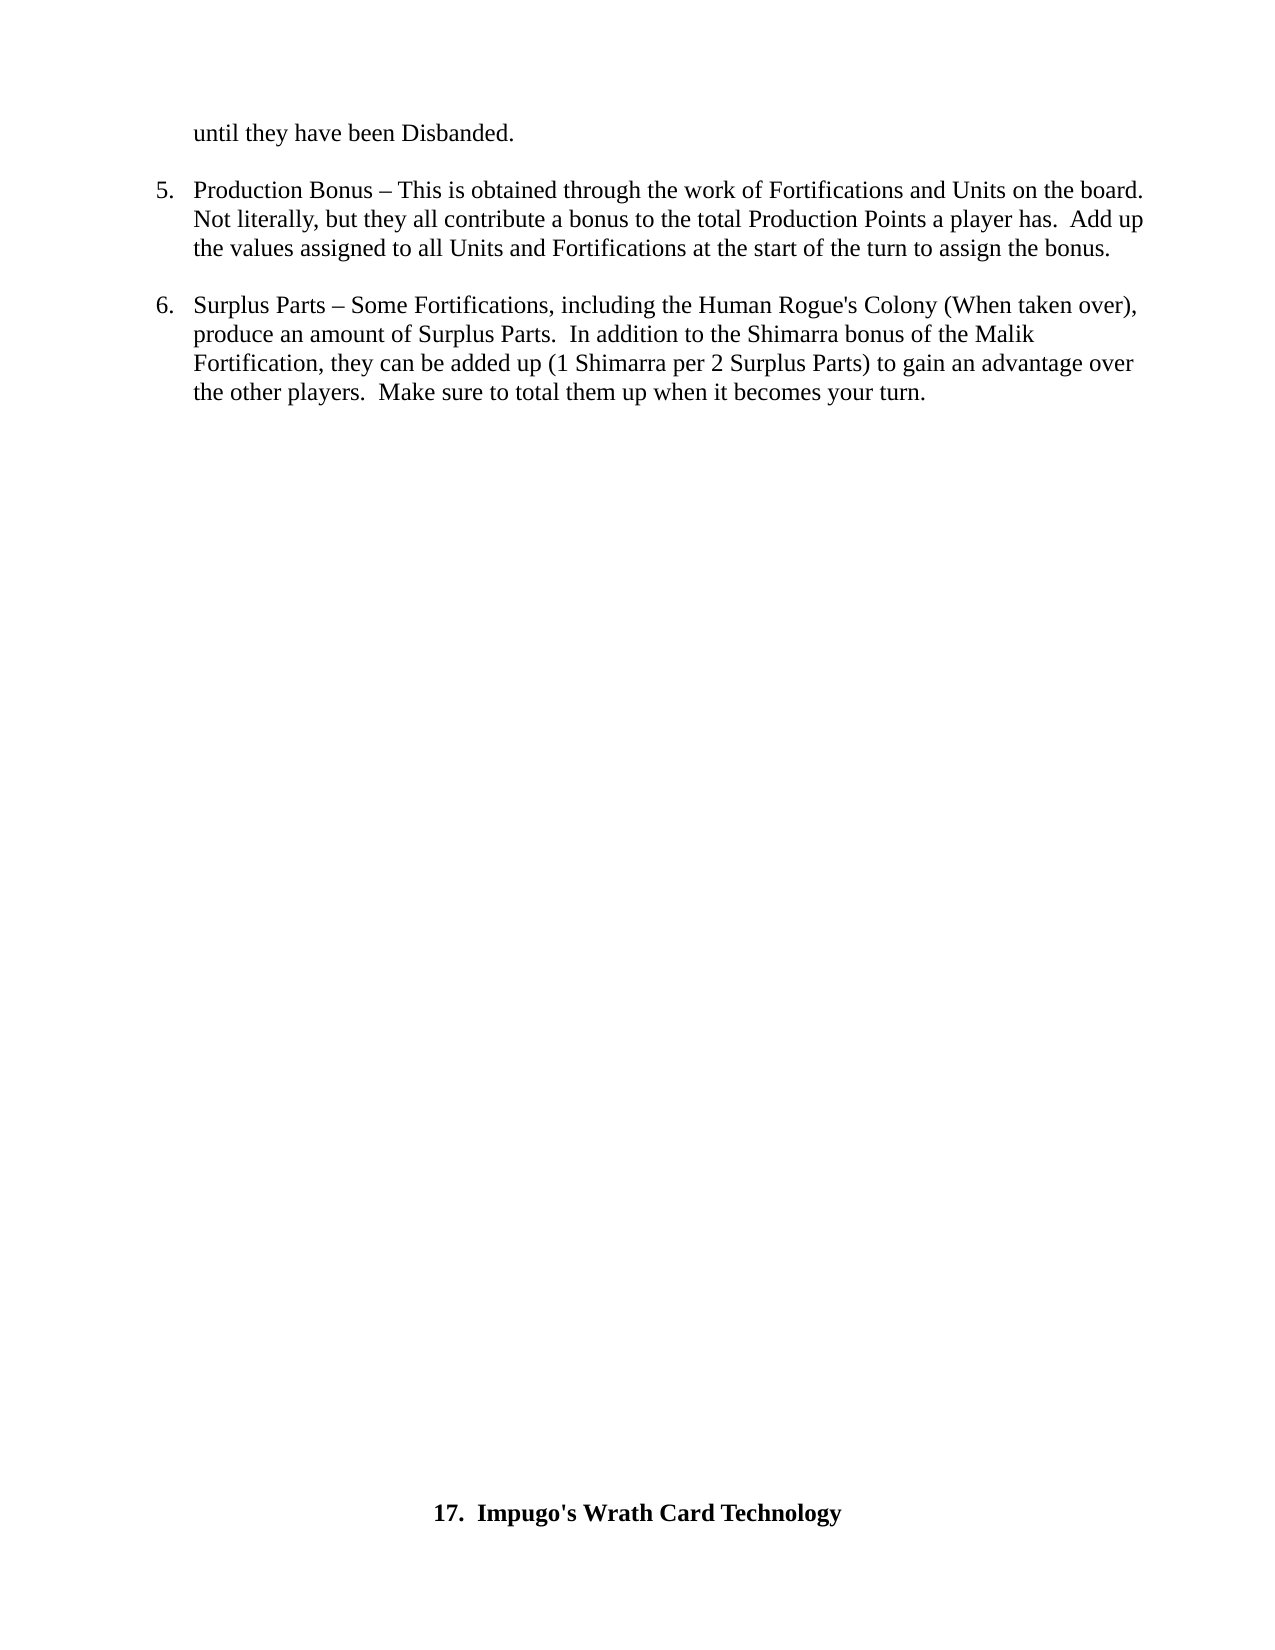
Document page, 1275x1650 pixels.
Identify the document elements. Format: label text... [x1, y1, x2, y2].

text 17. Impugo's Wrath Card Technology [118, 1498, 1157, 1527]
list Surplus Parts – Some Fortifications, including the Human Rogue's Colony (When taken over), produce an amount of Surplus Parts. In addition to the Shimarra bonus of the Malik Fortification, they can be added up (1 Shimarra per 2 Surplus Parts) to gain an advantage over the other players. Make sure to total them up when it becomes your turn. [156, 291, 1157, 406]
list Production Bonus – This is obtained through the work of Fortifications and Units on the board. Not literally, but they all contribute a bonus to the total Production Points a player has. Add up the values assigned to all Units and Fortifications at the start of the turn to assign the bonus. [156, 176, 1157, 262]
list until they have been Disbanded. [156, 118, 1157, 147]
